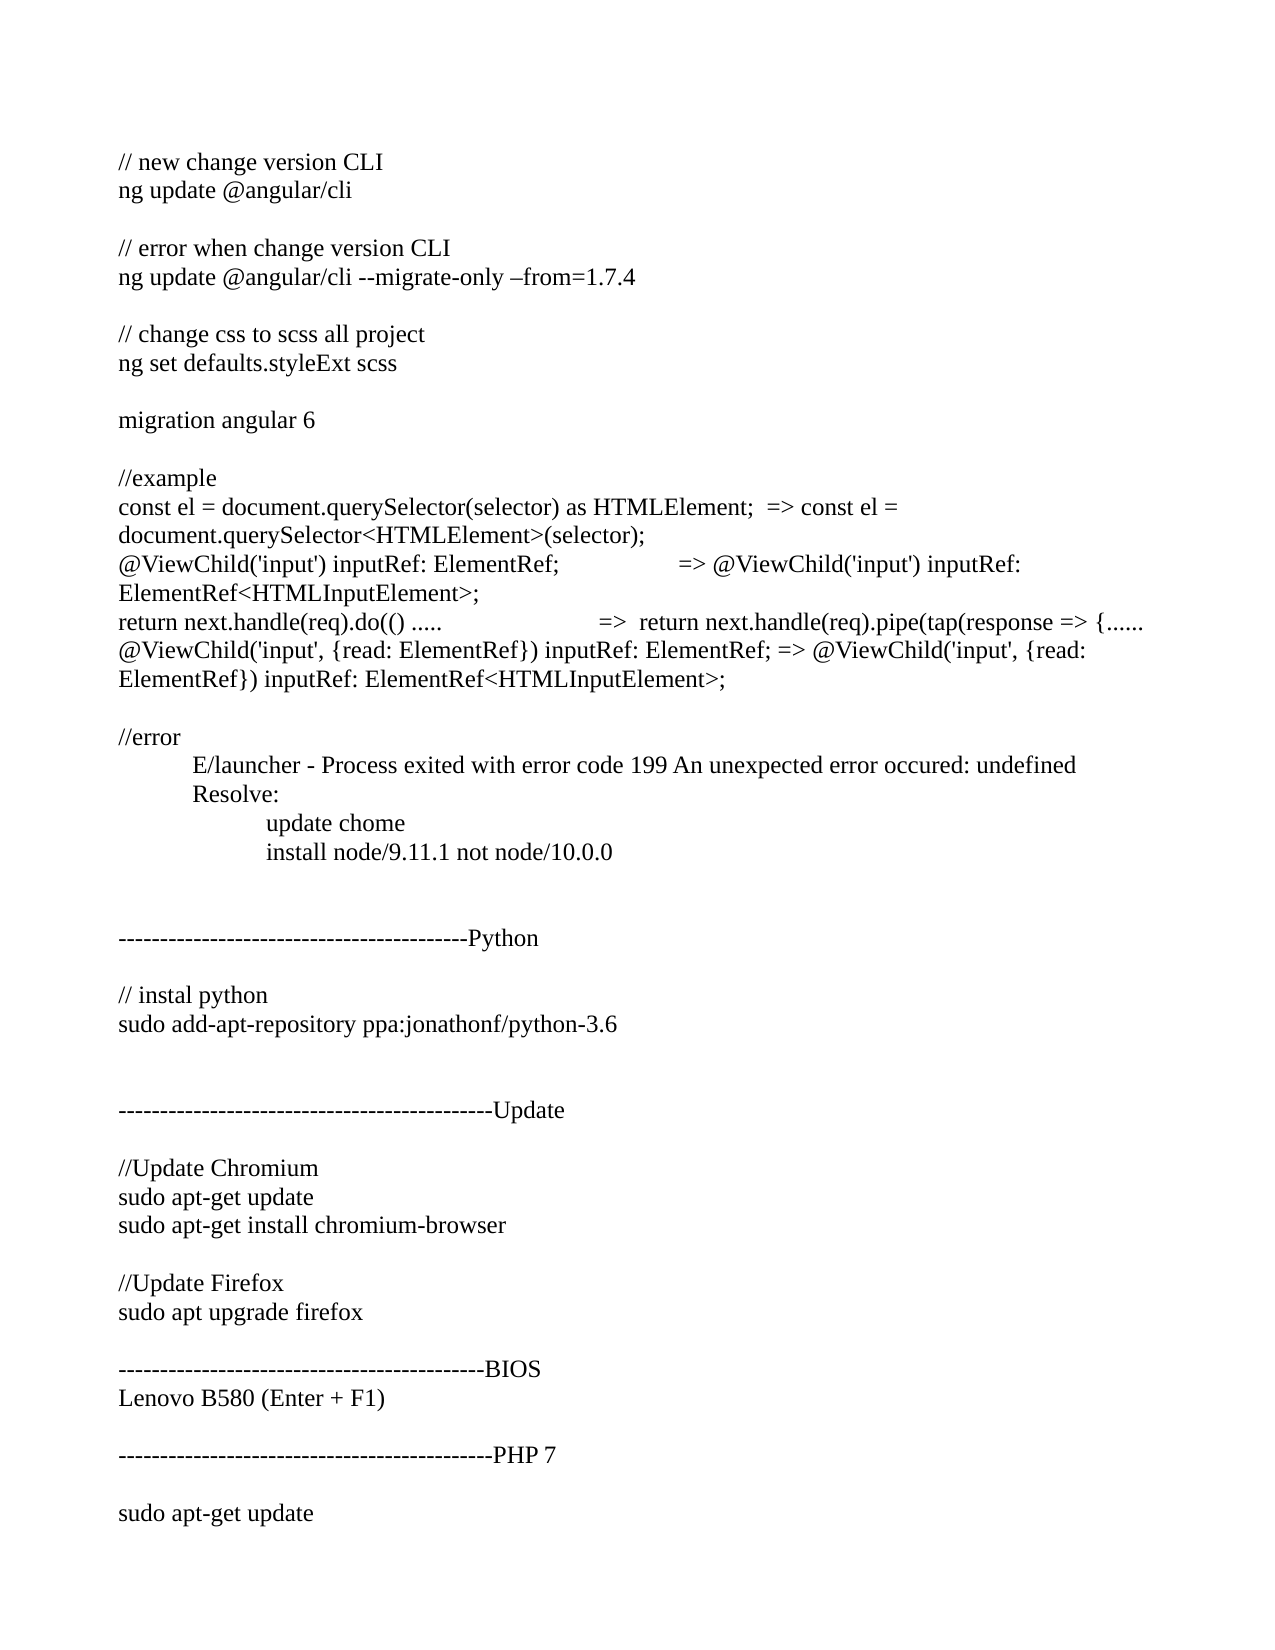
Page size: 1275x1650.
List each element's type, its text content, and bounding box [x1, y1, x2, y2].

text ng set defaults.styleExt scss [118, 348, 1157, 377]
text Lenovo B580 (Enter + F1) [118, 1383, 1157, 1412]
text sudo apt-get update [118, 1182, 1157, 1211]
text //Update Firefox [118, 1268, 1157, 1297]
text //error [118, 722, 1157, 751]
text update chome [118, 808, 1157, 837]
text return next.handle(req).do(() ..... => return next.handle(req).pipe(tap(response => {...... [118, 607, 1157, 636]
text ng update @angular/cli [118, 176, 1157, 204]
text ng update @angular/cli --migrate-only –from=1.7.4 [118, 262, 1157, 291]
text //example [118, 463, 1157, 492]
text sudo apt-get update [118, 1498, 1157, 1527]
text // instal python [118, 981, 1157, 1009]
text ------------------------------------------Python [118, 923, 1157, 952]
text ---------------------------------------------PHP 7 [118, 1441, 1157, 1469]
text sudo add-apt-repository ppa:jonathonf/python-3.6 [118, 1009, 1157, 1038]
text // new change version CLI [118, 147, 1157, 176]
text migration angular 6 [118, 406, 1157, 434]
text //Update Chromium [118, 1153, 1157, 1182]
text sudo apt-get install chromium-browser [118, 1211, 1157, 1239]
text // error when change version CLI [118, 233, 1157, 262]
text Resolve: [118, 779, 1157, 808]
text install node/9.11.1 not node/10.0.0 [118, 837, 1157, 866]
text sudo apt upgrade firefox [118, 1297, 1157, 1326]
text // change css to scss all project [118, 319, 1157, 348]
text --------------------------------------------BIOS [118, 1354, 1157, 1383]
text @ViewChild('input') inputRef: ElementRef; => @ViewChild('input') inputRef: ElementRef<HTMLInputElement>; [118, 549, 1157, 607]
text @ViewChild('input', {read: ElementRef}) inputRef: ElementRef; => @ViewChild('input', {read: ElementRef}) inputRef: ElementRef<HTMLInputElement>; [118, 636, 1157, 693]
text ---------------------------------------------Update [118, 1096, 1157, 1124]
text E/launcher - Process exited with error code 199 An unexpected error occured: undefined [118, 751, 1157, 779]
text const el = document.querySelector(selector) as HTMLElement; => const el = document.querySelector<HTMLElement>(selector); [118, 492, 1157, 549]
